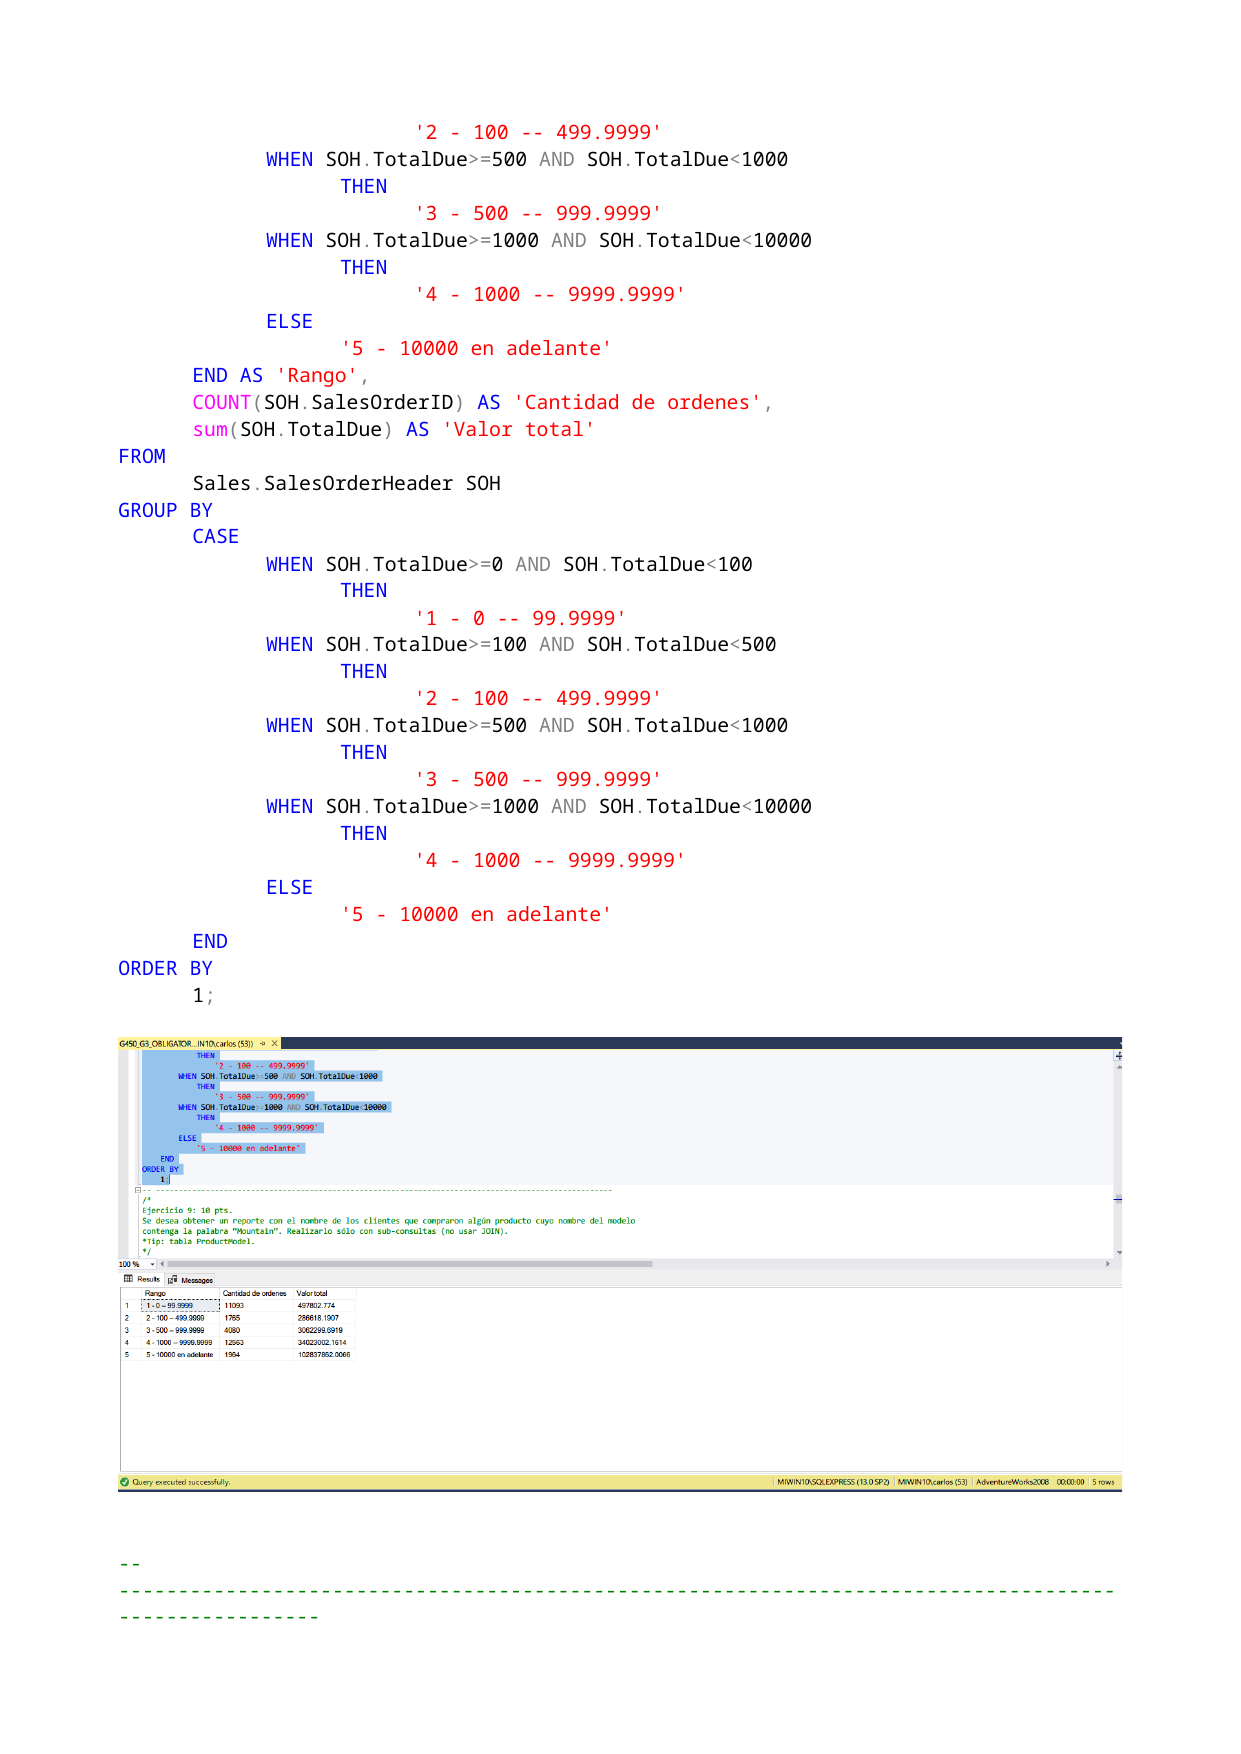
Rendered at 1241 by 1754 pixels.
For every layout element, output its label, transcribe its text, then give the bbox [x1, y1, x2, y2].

text '3 - 500 -- 999.9999' [118, 766, 1122, 793]
text FROM [118, 442, 1122, 469]
text '5 - 10000 en adelante' [118, 334, 1122, 361]
text Sales.SalesOrderHeader SOH [118, 469, 1122, 496]
text END [118, 927, 1122, 954]
text CASE [118, 523, 1122, 550]
text ELSE [118, 873, 1122, 901]
text '2 - 100 -- 499.9999' [118, 685, 1122, 712]
text THEN [118, 253, 1122, 280]
text GROUP BY [118, 496, 1122, 523]
picture [118, 1037, 1123, 1492]
text '2 - 100 -- 499.9999' [118, 118, 1122, 145]
text '4 - 1000 -- 9999.9999' [118, 280, 1122, 307]
text -- ----------------------------------------------------------------------------------------------------- [118, 1549, 1122, 1630]
text 1; [118, 981, 1122, 1008]
text THEN [118, 658, 1122, 685]
text WHEN SOH.TotalDue>=500 AND SOH.TotalDue<1000 [118, 145, 1122, 172]
text sum(SOH.TotalDue) AS 'Valor total' [118, 415, 1122, 442]
text THEN [118, 577, 1122, 604]
text WHEN SOH.TotalDue>=1000 AND SOH.TotalDue<10000 [118, 226, 1122, 253]
text WHEN SOH.TotalDue>=100 AND SOH.TotalDue<500 [118, 631, 1122, 658]
text '3 - 500 -- 999.9999' [118, 199, 1122, 226]
text ORDER BY [118, 954, 1122, 981]
text THEN [118, 819, 1122, 847]
text WHEN SOH.TotalDue>=0 AND SOH.TotalDue<100 [118, 550, 1122, 577]
text THEN [118, 739, 1122, 766]
text END AS 'Rango', [118, 361, 1122, 388]
text '1 - 0 -- 99.9999' [118, 604, 1122, 631]
text WHEN SOH.TotalDue>=1000 AND SOH.TotalDue<10000 [118, 793, 1122, 819]
text THEN [118, 172, 1122, 199]
text '5 - 10000 en adelante' [118, 901, 1122, 927]
text '4 - 1000 -- 9999.9999' [118, 847, 1122, 873]
text ELSE [118, 307, 1122, 334]
text WHEN SOH.TotalDue>=500 AND SOH.TotalDue<1000 [118, 712, 1122, 739]
text COUNT(SOH.SalesOrderID) AS 'Cantidad de ordenes', [118, 388, 1122, 415]
